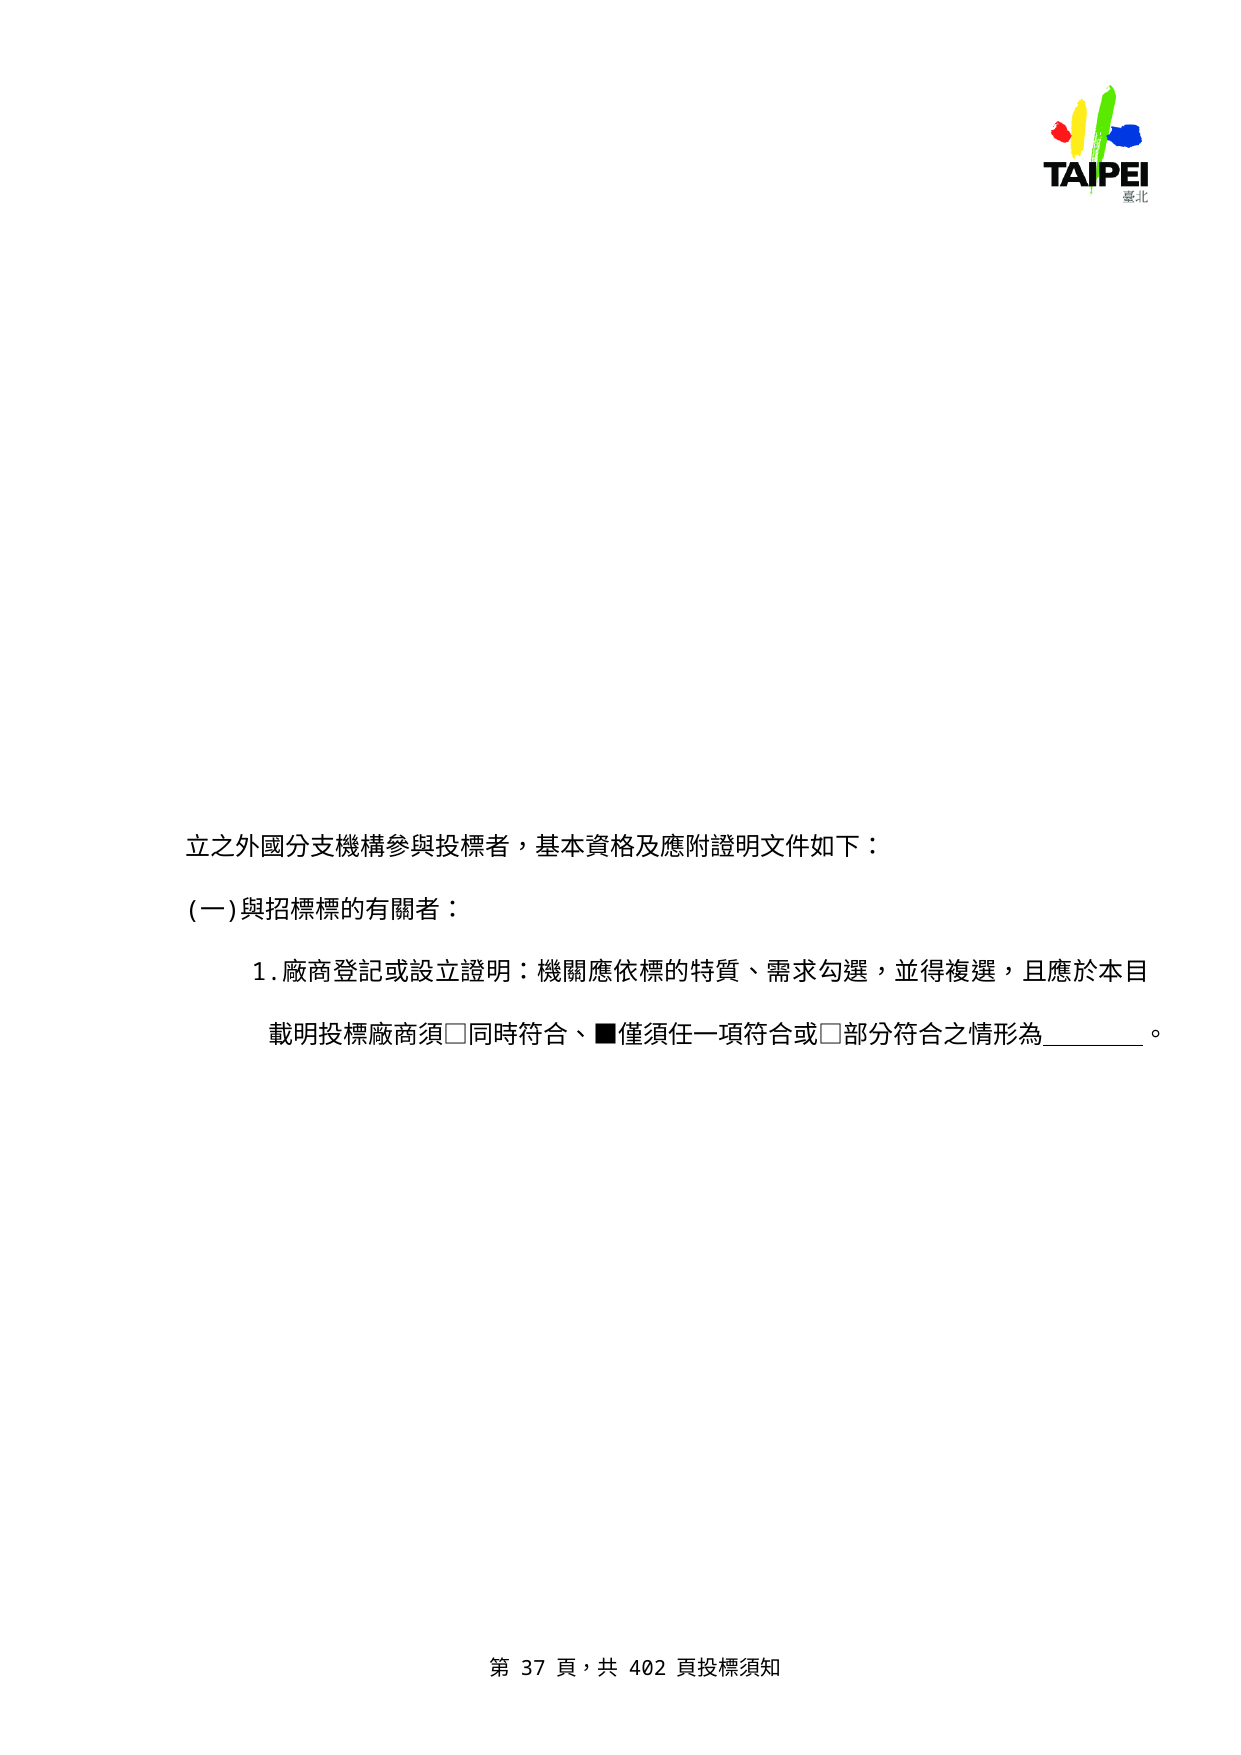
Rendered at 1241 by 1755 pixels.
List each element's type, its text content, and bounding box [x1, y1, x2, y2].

text 1.廠商登記或設立證明：機關應依標的特質、需求勾選，並得複選，且應於本目載明投標廠商須□同時符合、■僅須任一項符合或□部分符合之情形為＿＿＿＿。 [251, 928, 1152, 1053]
text (一)與招標標的有關者： [185, 866, 1152, 928]
text 立之外國分支機構參與投標者，基本資格及應附證明文件如下： [185, 803, 1152, 866]
